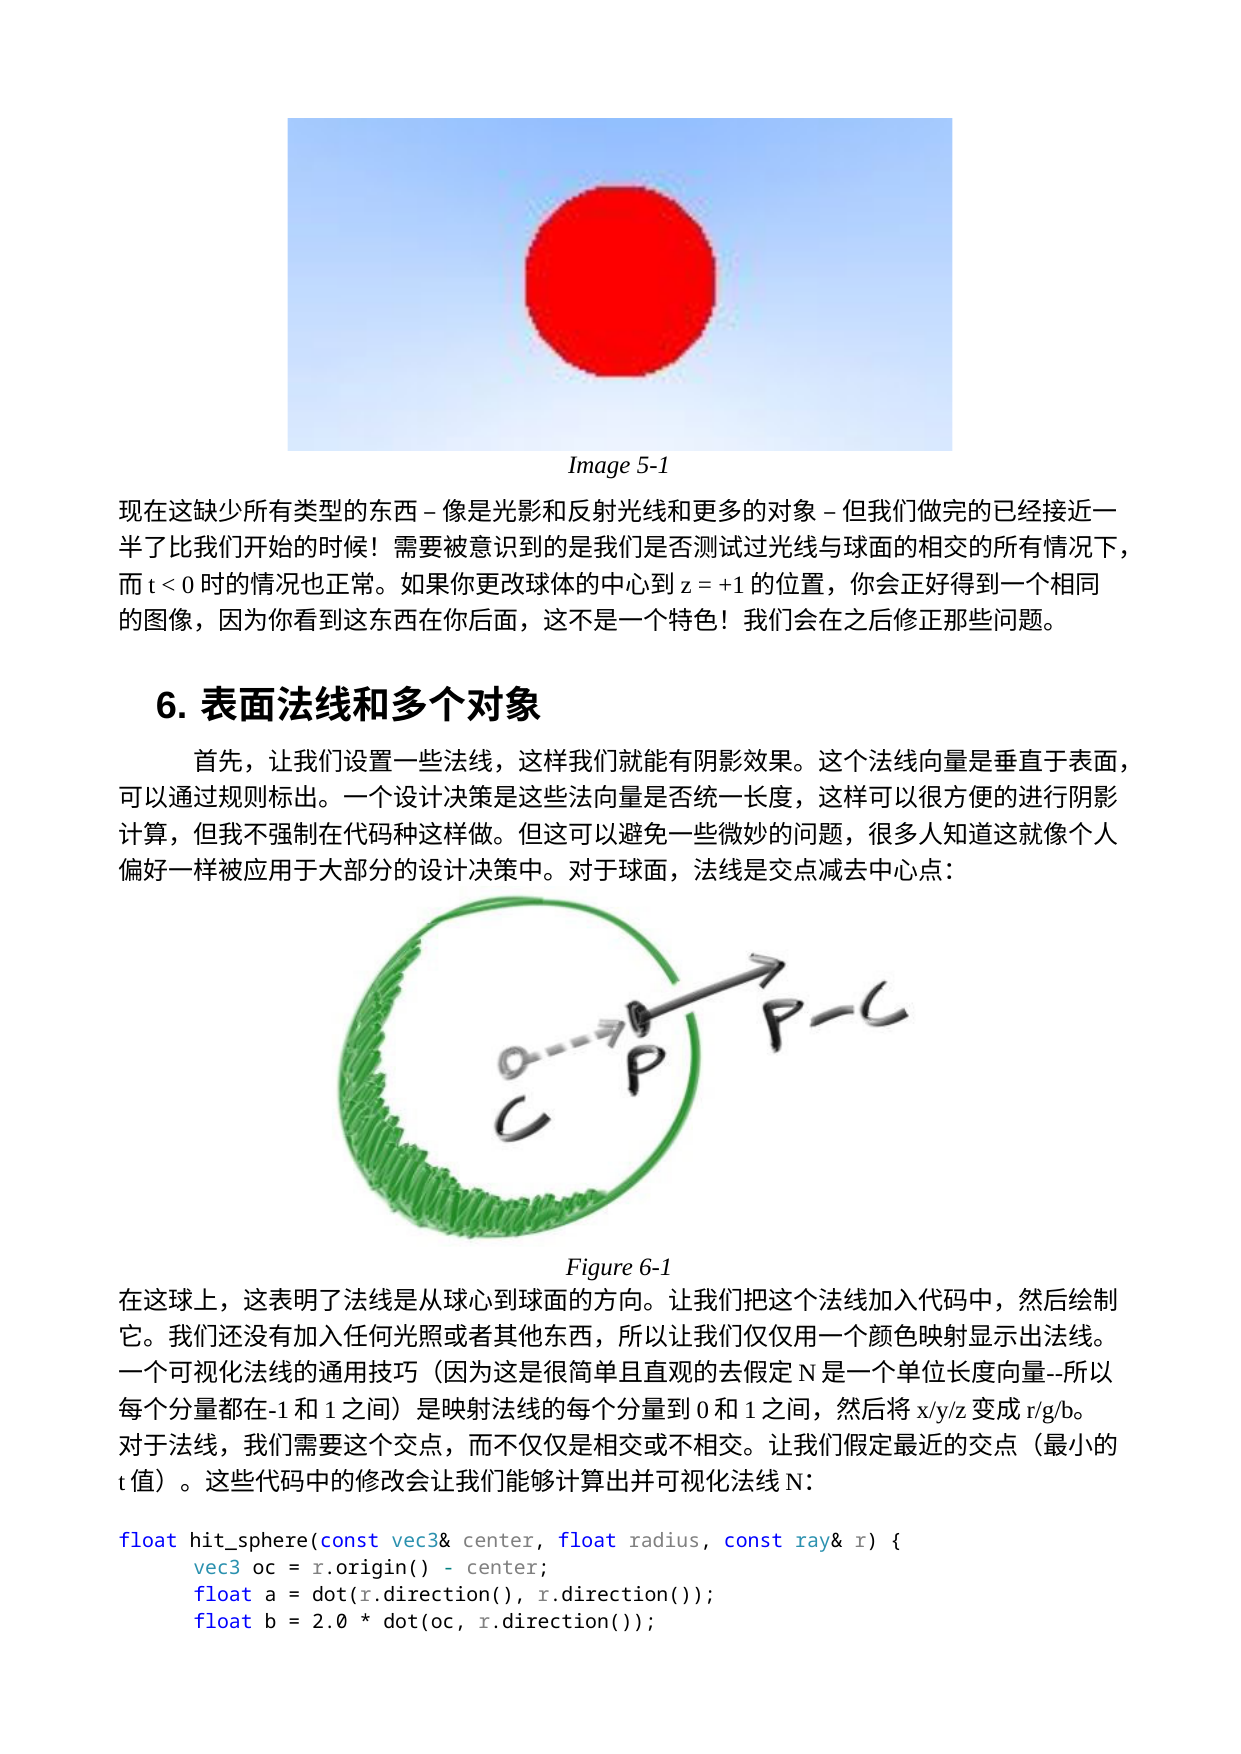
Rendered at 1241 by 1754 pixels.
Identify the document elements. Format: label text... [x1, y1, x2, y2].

text vec3 oc = r.origin() - center; [118, 1554, 1122, 1581]
text float hit_sphere(const vec3& center, float radius, const ray& r) { [118, 1527, 1122, 1554]
text 现在这缺少所有类型的东西 – 像是光影和反射光线和更多的对象 – 但我们做完的已经接近一半了比我们开始的时候！需要被意识到的是我们是否测试过光线与球面的相交的所有情况下，而t < 0 时的情况也正常。如果你更改球体的中心到z = +1的位置，你会正好得到一个相同的图像，因为你看到这东西在你后面，这不是一个特色！我们会在之后修正那些问题。 [118, 492, 1122, 637]
text 首先，让我们设置一些法线，这样我们就能有阴影效果。这个法线向量是垂直于表面，可以通过规则标出。一个设计决策是这些法向量是否统一长度，这样可以很方便的进行阴影计算，但我不强制在代码种这样做。但这可以避免一些微妙的问题，很多人知道这就像个人偏好一样被应用于大部分的设计决策中。对于球面，法线是交点减去中心点： [118, 742, 1122, 887]
picture [311, 886, 929, 1252]
text Image 5-1 [118, 118, 1122, 479]
picture [287, 118, 953, 451]
text float a = dot(r.direction(), r.direction()); [118, 1581, 1122, 1608]
text float b = 2.0 * dot(oc, r.direction()); [118, 1608, 1122, 1634]
subtitle 表面法线和多个对象 [156, 674, 1122, 729]
text 在这球上，这表明了法线是从球心到球面的方向。让我们把这个法线加入代码中，然后绘制它。我们还没有加入任何光照或者其他东西，所以让我们仅仅用一个颜色映射显示出法线。一个可视化法线的通用技巧（因为这是很简单且直观的去假定N是一个单位长度向量--所以每个分量都在-1和1之间）是映射法线的每个分量到0和1之间，然后将x/y/z变成r/g/b。对于法线，我们需要这个交点，而不仅仅是相交或不相交。让我们假定最近的交点（最小的t值）。这些代码中的修改会让我们能够计算出并可视化法线N： [118, 1280, 1122, 1498]
text Figure 6-1 [118, 887, 1122, 1280]
